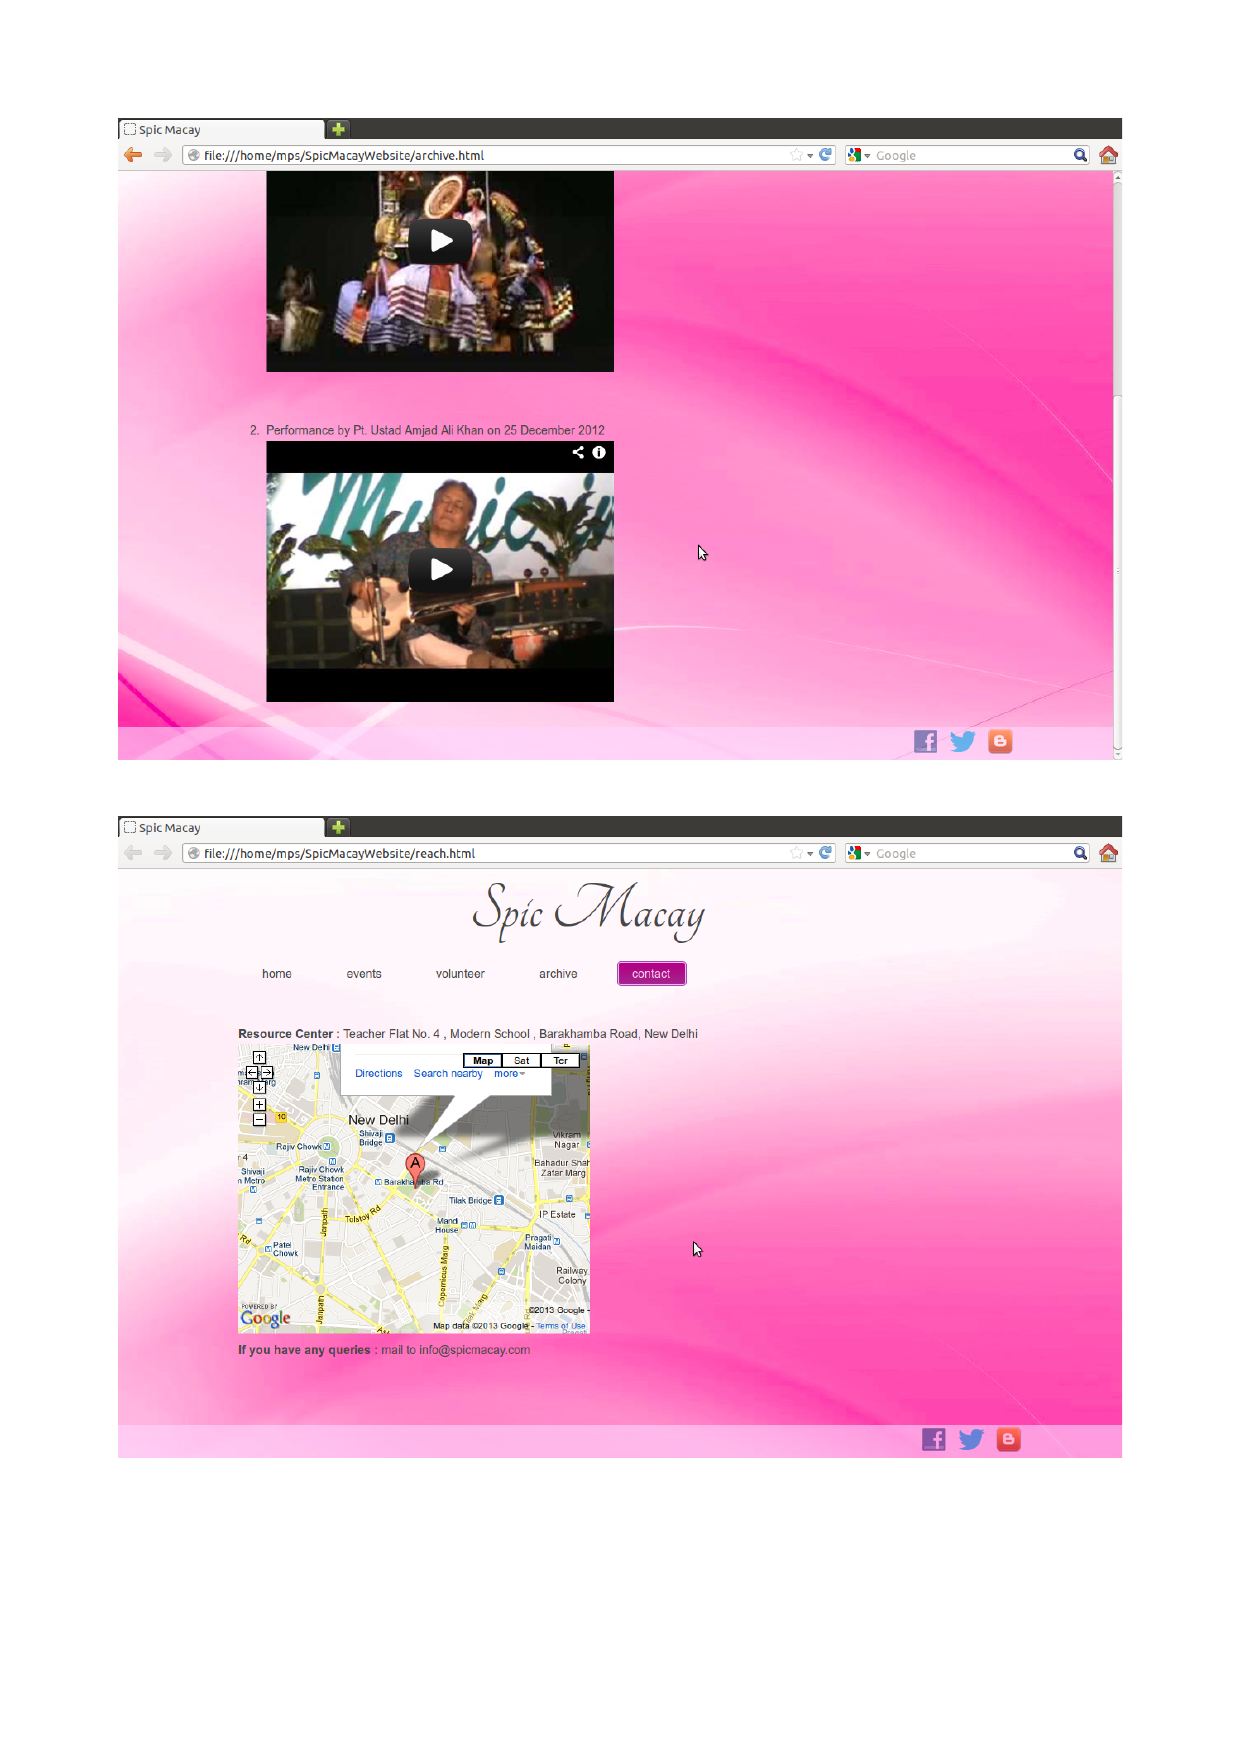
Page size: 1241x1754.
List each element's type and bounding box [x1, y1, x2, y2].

picture [118, 118, 1123, 760]
picture [118, 816, 1123, 1458]
